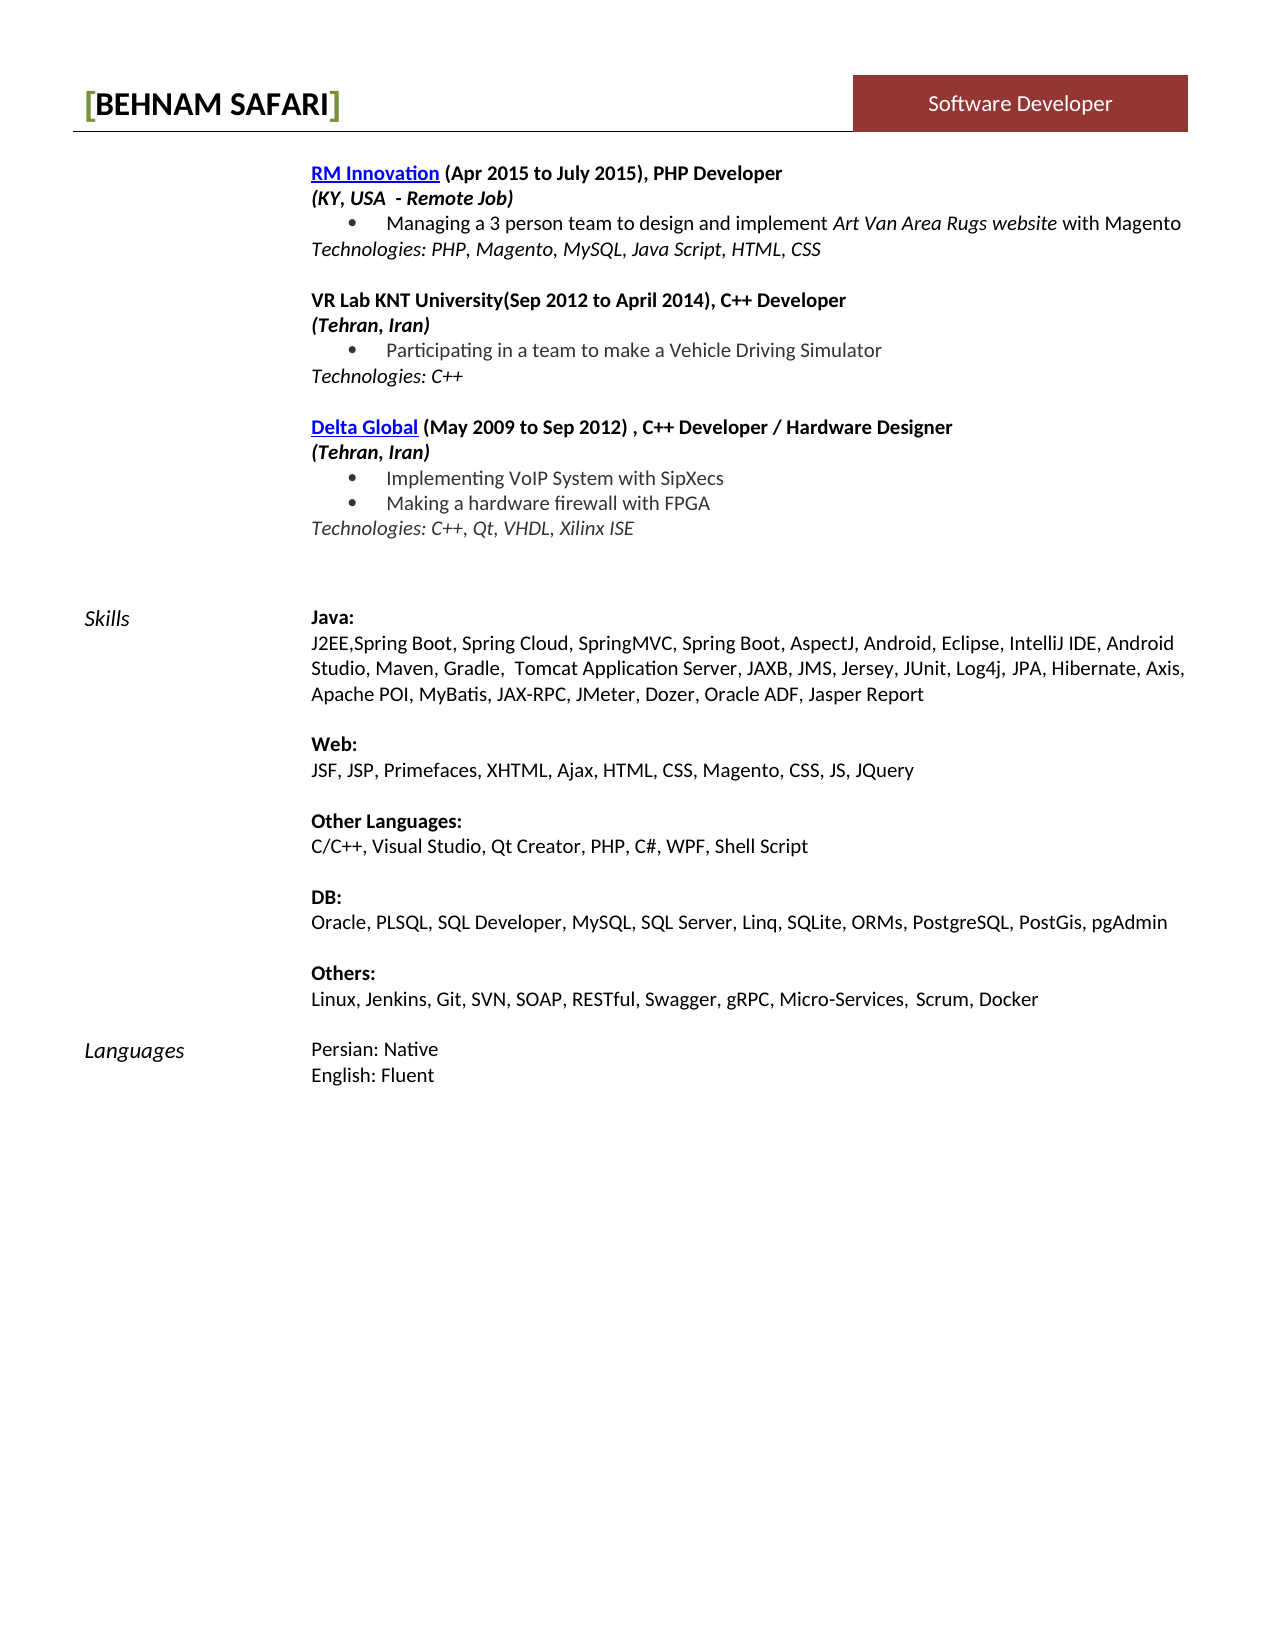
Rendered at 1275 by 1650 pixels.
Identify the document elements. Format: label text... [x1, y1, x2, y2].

table_cell [73, 160, 300, 604]
table_cell Persian: Native English: Fluent [300, 1037, 1209, 1087]
table_cell Languages [73, 1037, 300, 1087]
table_cell Resalat Bank (Jan 2018 - present), Manager of Software Department (Tehran, Iran) Writing Java Programs to gather, present && analyze Data Leading an 8-member team. Programming a virtual banking software (Pishkhan) Technologies: Java, PL/SQL, Oracle, Micro Services, Jenkins, Docker, Spring Boot, Spring Cloud, JPA, Hibernate, JSP, JSF, gRPC, SOAP, Rest, AOP, Weblogic, Tomcatm Maven, JUnit, Log4j Unitech –InfoTech Holding (Jan 2014 to Jan 2018), CTO (Tehran, Iran) BI and Data Mining on Mabna Card Co.(Sepehr Pay) data Fraud Detection on Mabna Card Co.(Sepehr Pay) data USSD payment service XML Based framework for Automatic Web Development Hotel Reservation System Web Application Report Engine Web Based Report Generator AVL System (Automatic Vehicle Location) Electronic Cash Register and POS Technologies: Java, Oracle, PostgreSql, SpringMVC, MyBatis, JPA, Hibernate, JSP, JSF, SOAP, Rest, JAXB, Jeresy, Apache Tomcat, C#, WPF, Linq RM Innovation (Apr 2015 to July 2015), PHP Developer (KY, USA - Remote Job) Managing a 3 person team to design and implement Art Van Area Rugs website with Magento Technologies: PHP, Magento, MySQL, Java Script, HTML, CSS VR Lab KNT University(Sep 2012 to April 2014), C++ Developer (Tehran, Iran) Participating in a team to make a Vehicle Driving Simulator Technologies: C++ Delta Global (May 2009 to Sep 2012) , C++ Developer / Hardware Designer (Tehran, Iran) Implementing VoIP System with SipXecs Making a hardware firewall with FPGA Technologies: C++, Qt, VHDL, Xilinx ISE [300, 160, 1209, 604]
table_cell Java: J2EE,Spring Boot, Spring Cloud, SpringMVC, Spring Boot, AspectJ, Android, Eclipse, IntelliJ IDE, Android Studio, Maven, Gradle, Tomcat Application Server, JAXB, JMS, Jersey, JUnit, Log4j, JPA, Hibernate, Axis, Apache POI, MyBatis, JAX-RPC, JMeter, Dozer, Oracle ADF, Jasper Report Web: JSF, JSP, Primefaces, XHTML, Ajax, HTML, CSS, Magento, CSS, JS, JQuery Other Languages: C/C++, Visual Studio, Qt Creator, PHP, C#, WPF, Shell Script DB: Oracle, PLSQL, SQL Developer, MySQL, SQL Server, Linq, SQLite, ORMs, PostgreSQL, PostGis, pgAdmin Others: Linux, Jenkins, Git, SVN, SOAP, RESTful, Swagger, gRPC, Micro-Services, Scrum, Docker [300, 605, 1209, 1037]
table_cell Skills [73, 605, 300, 1037]
